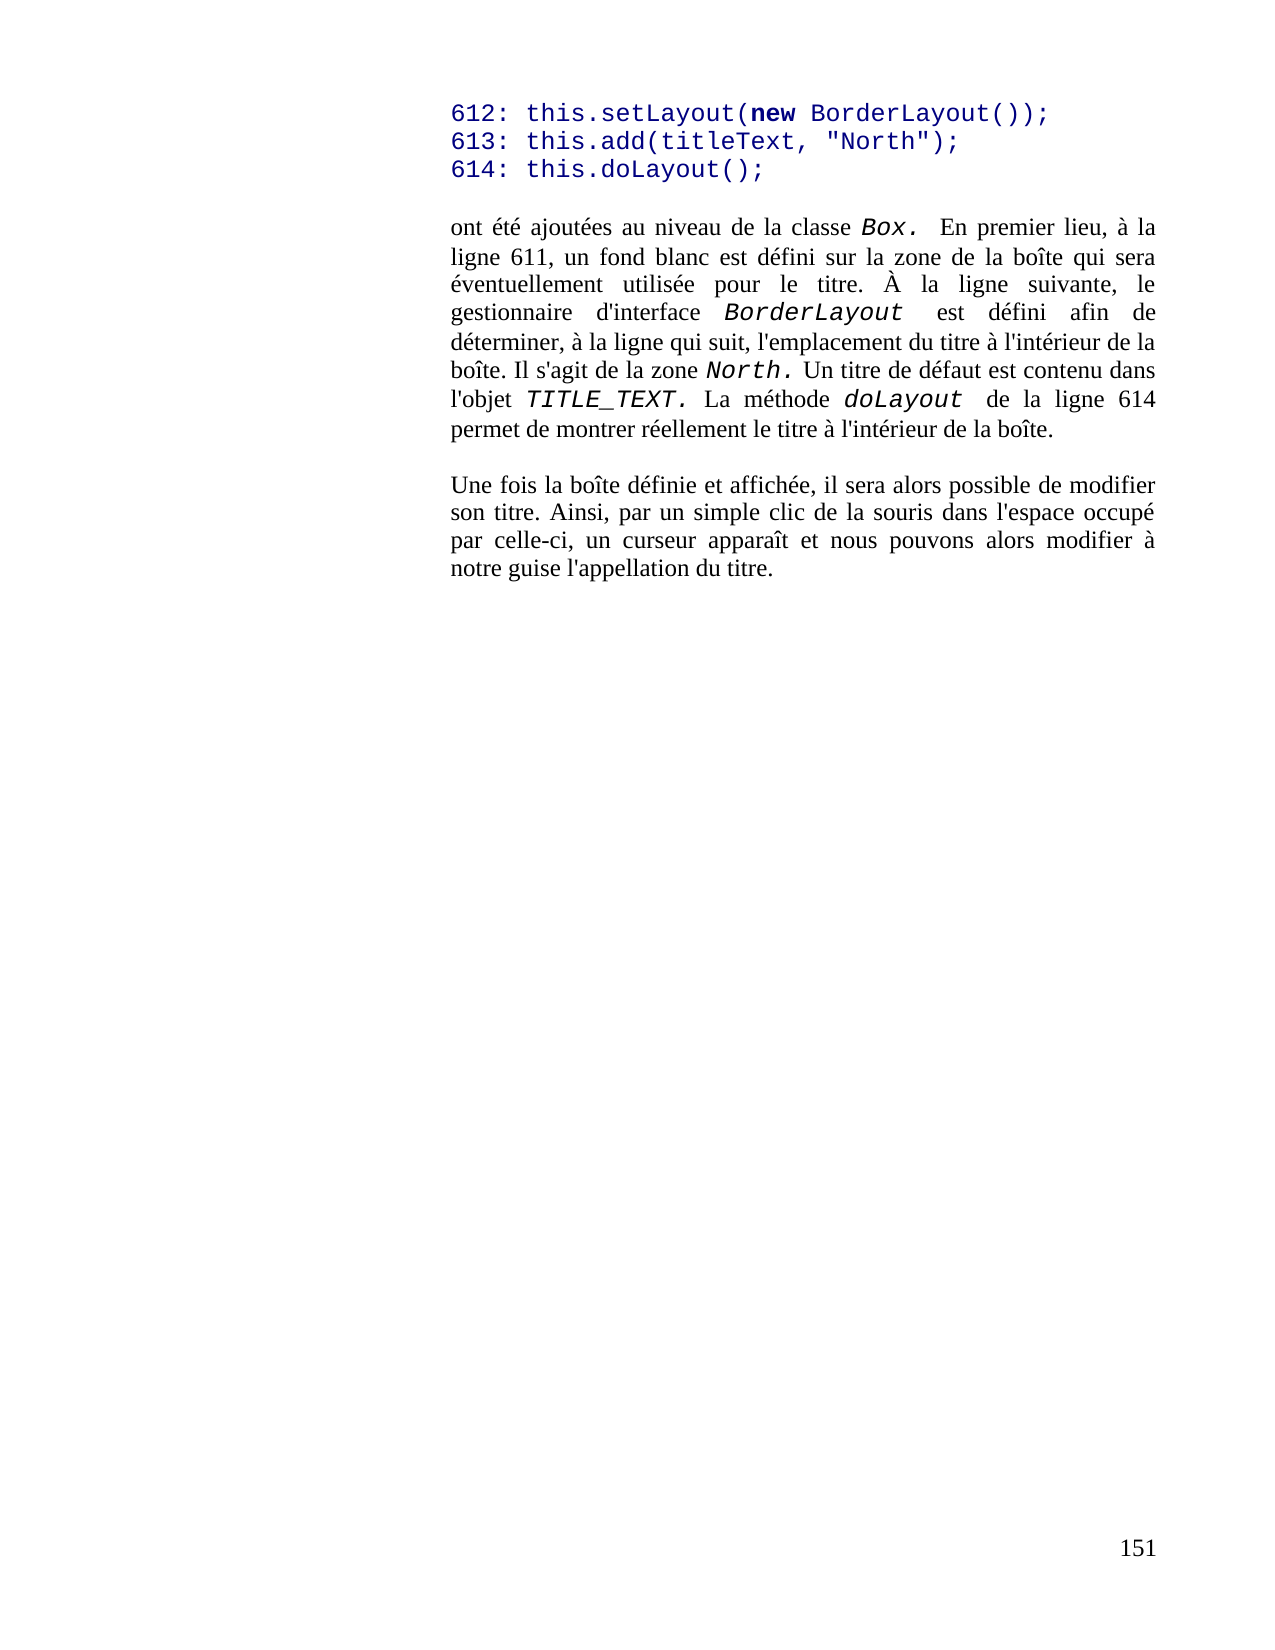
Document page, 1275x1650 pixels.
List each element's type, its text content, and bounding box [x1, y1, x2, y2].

table_header [200, 100, 443, 185]
table_header [200, 471, 443, 582]
table_header ont été ajoutées au niveau de la classe Box. En premier lieu, à la ligne 611, un fond blanc est défini sur la zone de la boîte qui sera éventuellement utilisée pour le titre. À la ligne suivante, le gestionnaire d'interface BorderLayout est défini afin de déterminer, à la ligne qui suit, l'emplacement du titre à l'intérieur de la boîte. Il s'agit de la zone North. Un titre de défaut est contenu dans l'objet TITLE_TEXT. La méthode doLayout de la ligne 614 permet de montrer réellement le titre à l'intérieur de la boîte. [443, 213, 1163, 443]
table_header Une fois la boîte définie et affichée, il sera alors possible de modifier son titre. Ainsi, par un simple clic de la souris dans l'espace occupé par celle-ci, un curseur apparaît et nous pouvons alors modifier à notre guise l'appellation du titre. [443, 471, 1163, 582]
table_header 612: this.setLayout(new BorderLayout()); 613: this.add(titleText, "North"); 614: this.doLayout(); [443, 100, 1163, 185]
table_header [200, 213, 443, 443]
